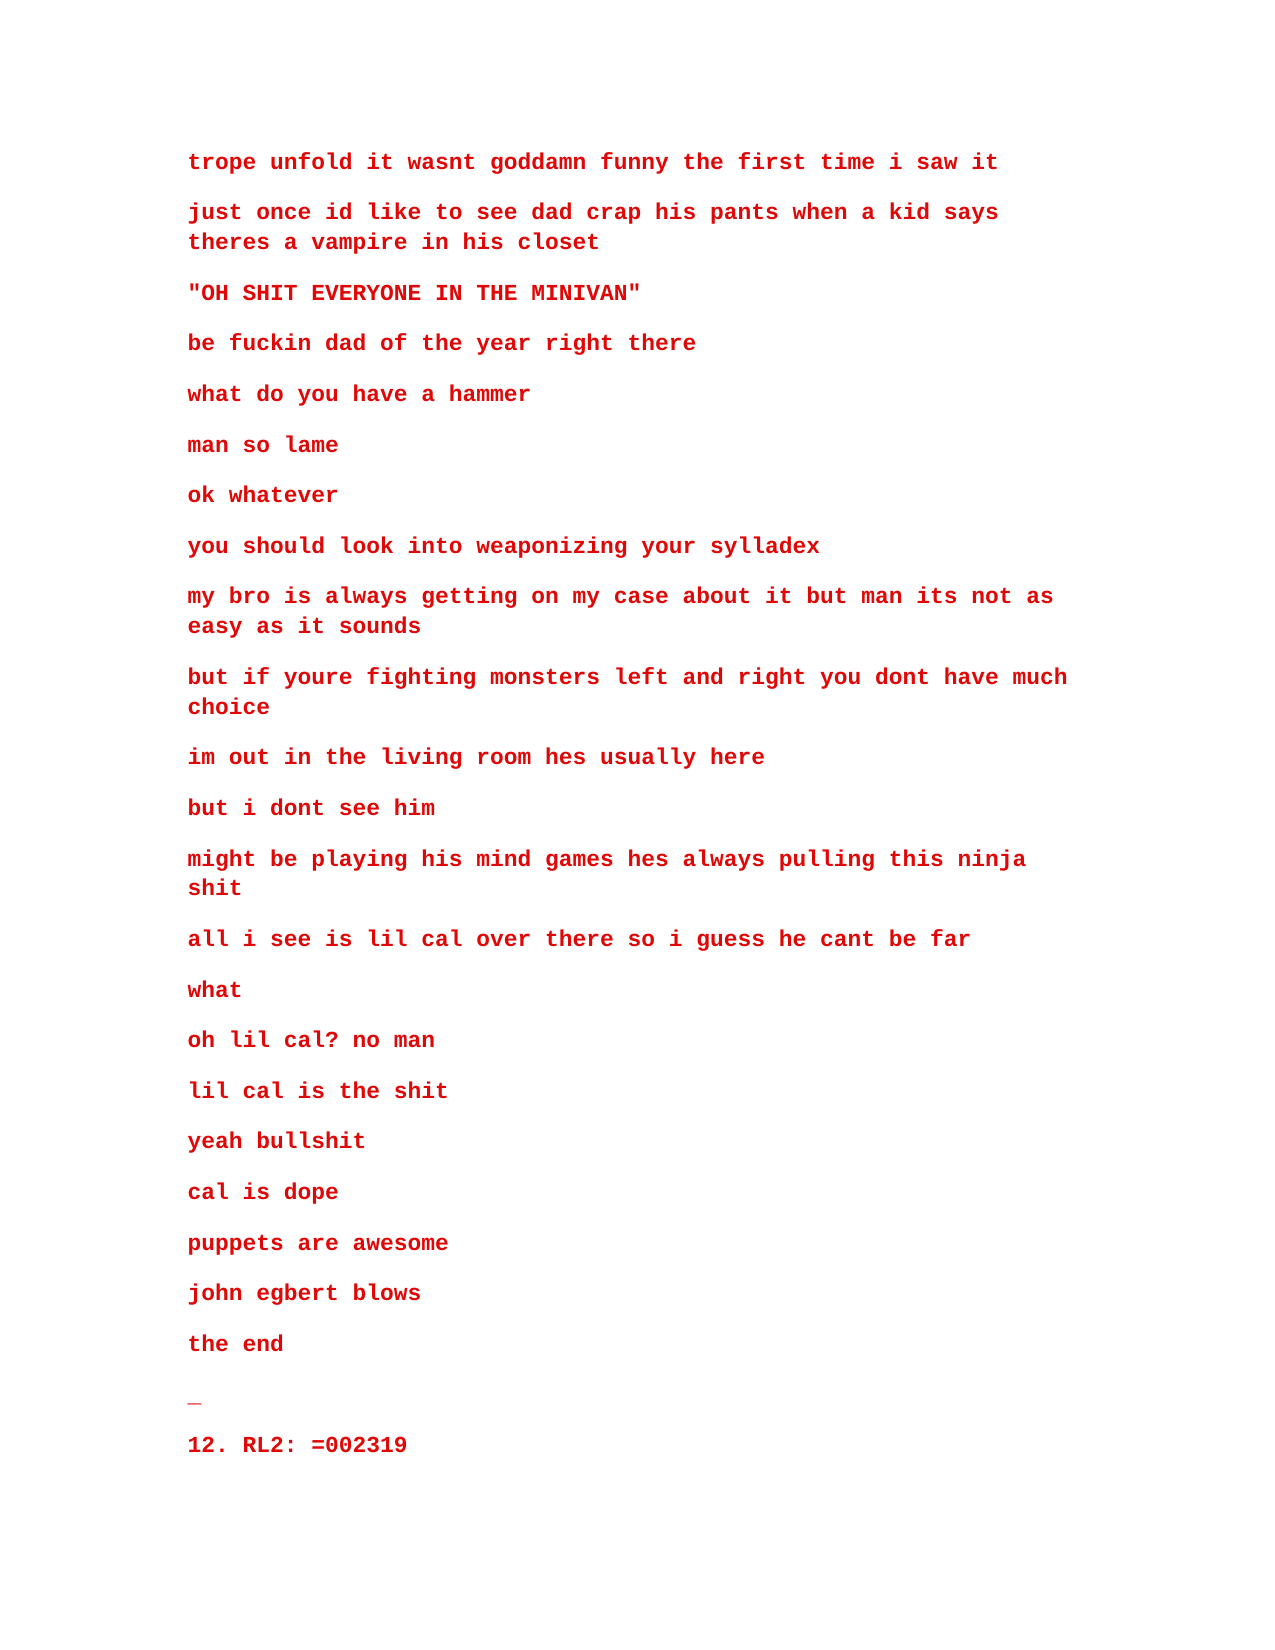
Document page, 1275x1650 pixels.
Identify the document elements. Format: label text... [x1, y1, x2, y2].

text my bro is always getting on my case about it but man its not as easy as it sounds [187, 585, 1087, 641]
text you should look into weaponizing your sylladex [187, 534, 1087, 560]
text just once id like to see dad crap his pants when a kid says theres a vampire in his closet [187, 201, 1087, 256]
text lil cal is the shit [187, 1079, 1087, 1105]
text puppets are awesome [187, 1231, 1087, 1257]
text but if youre fighting monsters left and right you dont have much choice [187, 665, 1087, 721]
text what [187, 978, 1087, 1004]
text trope unfold it wasnt goddamn funny the first time i saw it [187, 150, 1087, 176]
text ok whatever [187, 483, 1087, 509]
text oh lil cal? no man [187, 1028, 1087, 1054]
text im out in the living room hes usually here [187, 746, 1087, 772]
text yeah bullshit [187, 1130, 1087, 1156]
text be fuckin dad of the year right there [187, 332, 1087, 358]
text "OH SHIT EVERYONE IN THE MINIVAN" [187, 281, 1087, 307]
text man so lame [187, 433, 1087, 459]
text cal is dope [187, 1180, 1087, 1206]
text what do you have a hammer [187, 382, 1087, 408]
text 12. RL2: =002319 [187, 1433, 1087, 1459]
text the end [187, 1332, 1087, 1358]
text john egbert blows [187, 1282, 1087, 1308]
text all i see is lil cal over there so i guess he cant be far [187, 927, 1087, 953]
text might be playing his mind games hes always pulling this ninja shit [187, 847, 1087, 903]
text but i dont see him [187, 796, 1087, 822]
text _ [187, 1383, 1087, 1409]
